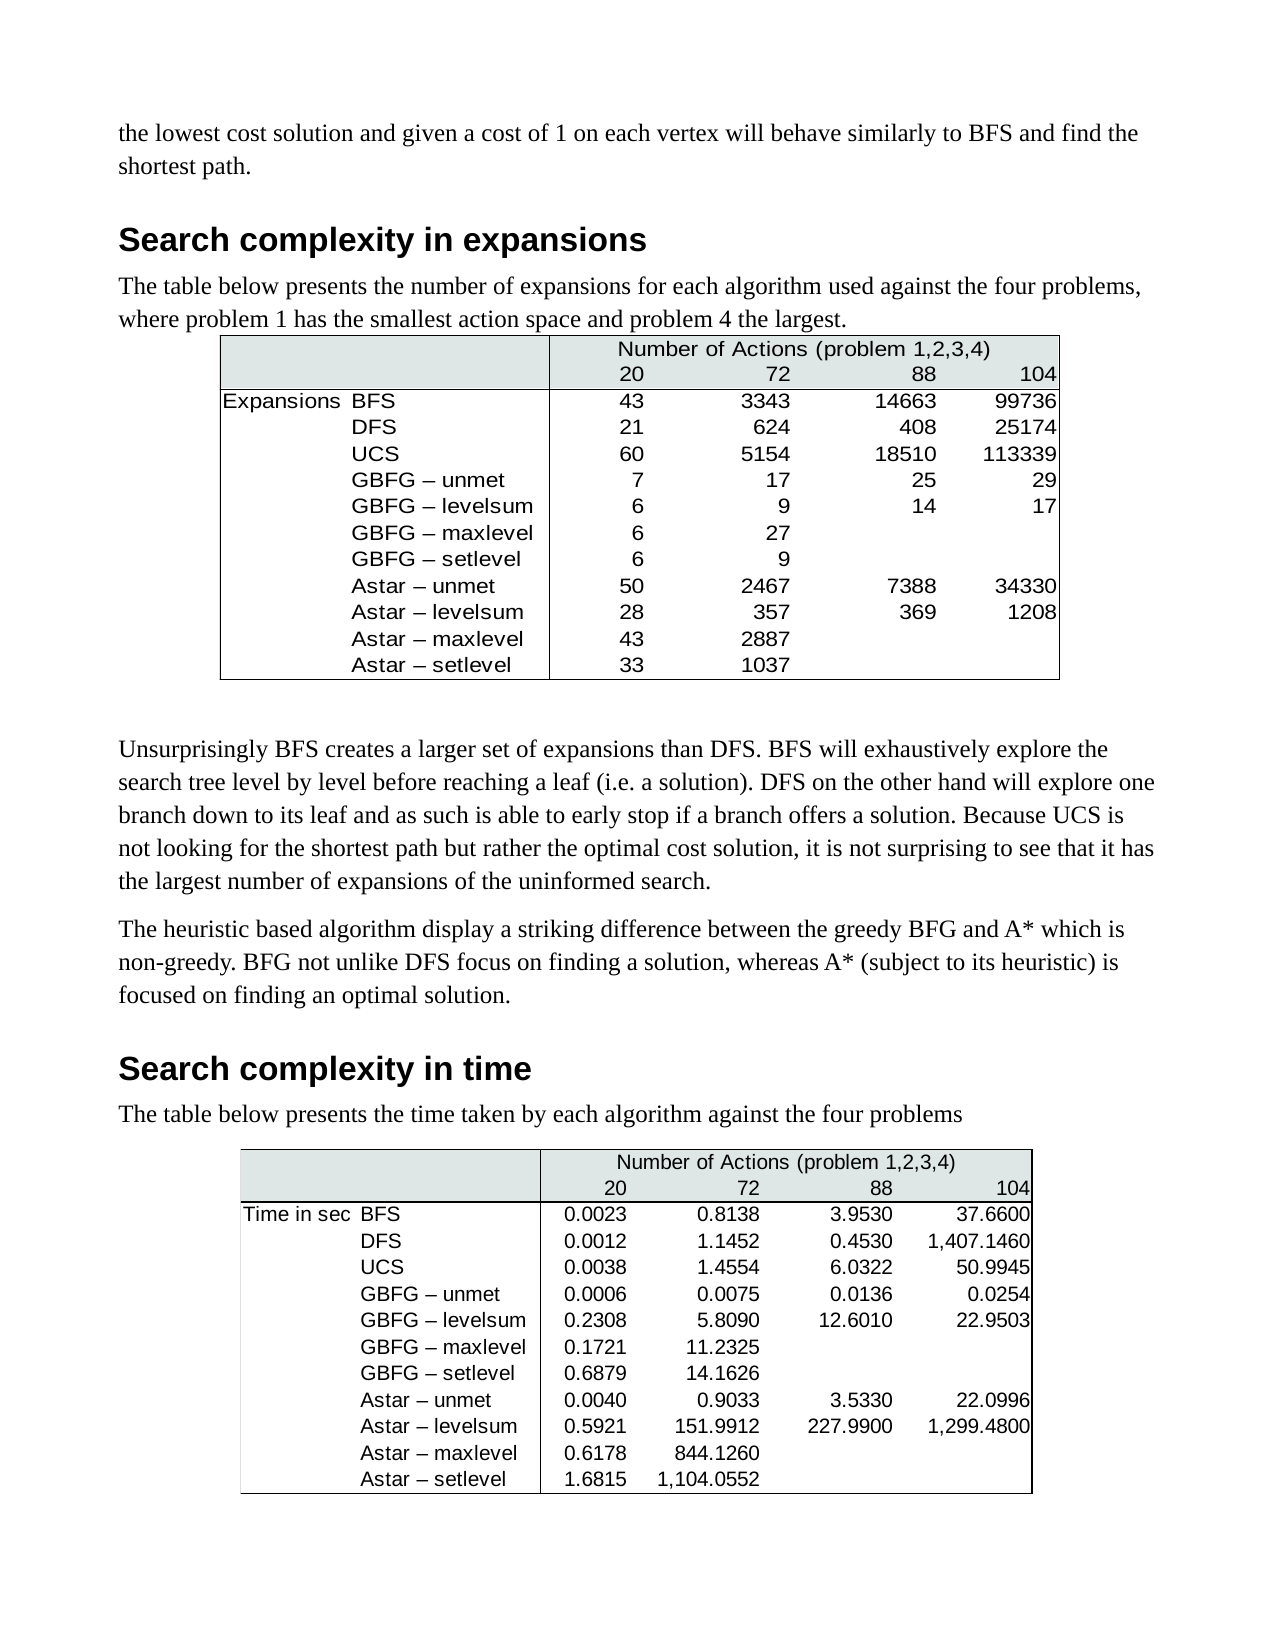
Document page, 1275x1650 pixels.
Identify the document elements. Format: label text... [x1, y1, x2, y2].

text The table below presents the number of expansions for each algorithm used against the four problems, where problem 1 has the smallest action space and problem 4 the largest. [118, 271, 1157, 332]
text The table below presents the time taken by each algorithm against the four problems [118, 1099, 1157, 1128]
text The heuristic based algorithm display a striking difference between the greedy BFG and A* which is non-greedy. BFG not unlike DFS focus on finding a solution, whereas A* (subject to its heuristic) is focused on finding an optimal solution. [118, 914, 1157, 1009]
subtitle Search complexity in time [118, 1048, 1157, 1087]
text the lowest cost solution and given a cost of 1 on each vertex will behave similarly to BFS and find the shortest path. [118, 118, 1157, 180]
text Unsurprisingly BFS creates a larger set of expansions than DFS. BFS will exhaustively explore the search tree level by level before reaching a leaf (i.e. a solution). DFS on the other hand will explore one branch down to its leaf and as such is able to early stop if a branch offers a solution. Because UCS is not looking for the shortest path but rather the optimal cost solution, it is not surprising to see that it has the largest number of expansions of the uninformed search. [118, 734, 1157, 895]
subtitle Search complexity in expansions [118, 219, 1157, 258]
